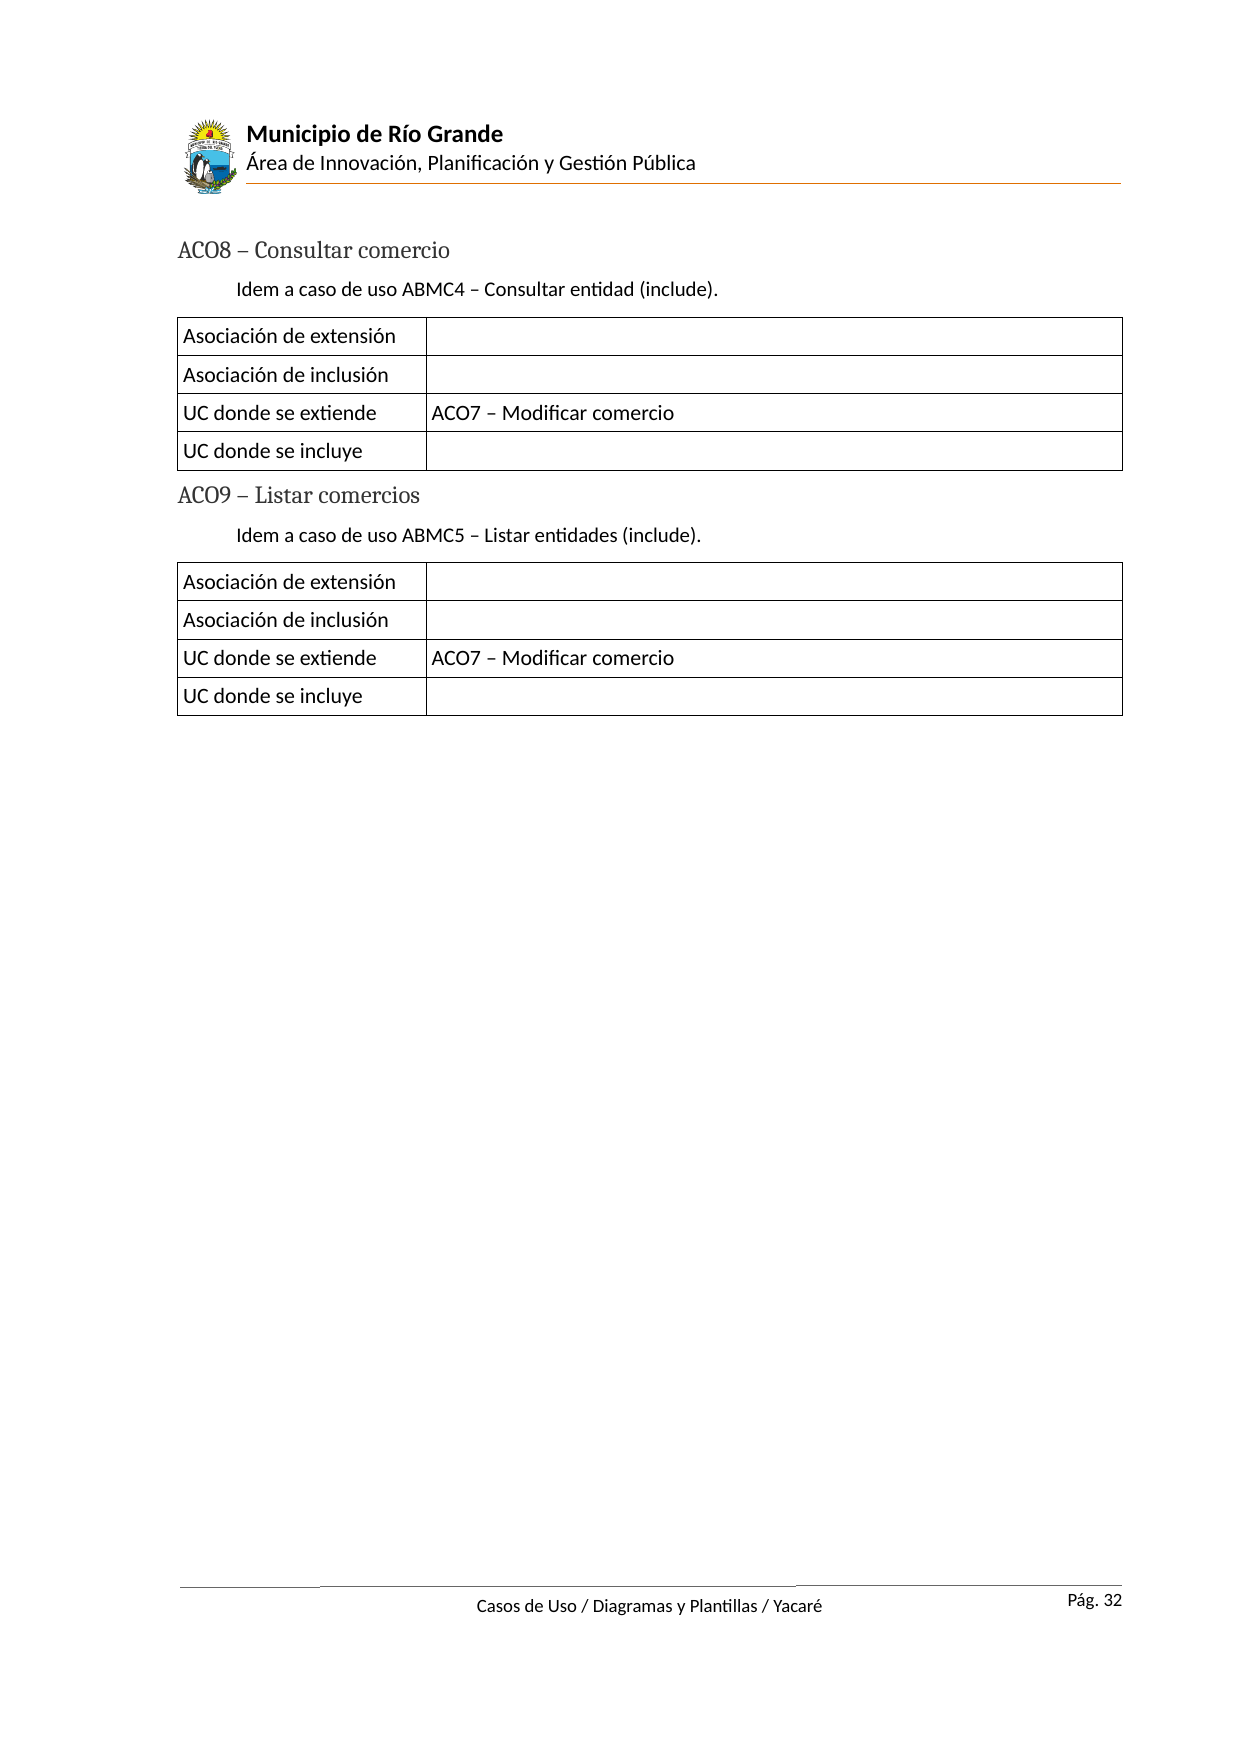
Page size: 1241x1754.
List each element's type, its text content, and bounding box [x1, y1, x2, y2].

table_cell [427, 356, 1122, 393]
table_cell UC donde se extiende [178, 640, 426, 677]
table_cell ACO7 – Modificar comercio [427, 394, 1122, 431]
table_cell Asociación de inclusión [178, 356, 426, 393]
subtitle ACO9 – Listar comercios [177, 482, 1122, 510]
table_cell UC donde se incluye [178, 678, 426, 715]
table_cell [427, 601, 1122, 638]
table_cell [427, 678, 1122, 715]
table_header [427, 318, 1122, 355]
text Idem a caso de uso ABMC5 – Listar entidades (include). [177, 522, 1122, 547]
table_cell UC donde se incluye [178, 432, 426, 470]
table_cell Asociación de inclusión [178, 601, 426, 638]
table_cell [427, 432, 1122, 470]
table_header Asociación de extensión [178, 318, 426, 355]
table_header Asociación de extensión [178, 563, 426, 600]
table_header [427, 563, 1122, 600]
text Idem a caso de uso ABMC4 – Consultar entidad (include). [177, 277, 1122, 302]
table_cell ACO7 – Modificar comercio [427, 640, 1122, 677]
table_cell UC donde se extiende [178, 394, 426, 431]
subtitle ACO8 – Consultar comercio [177, 236, 1122, 265]
